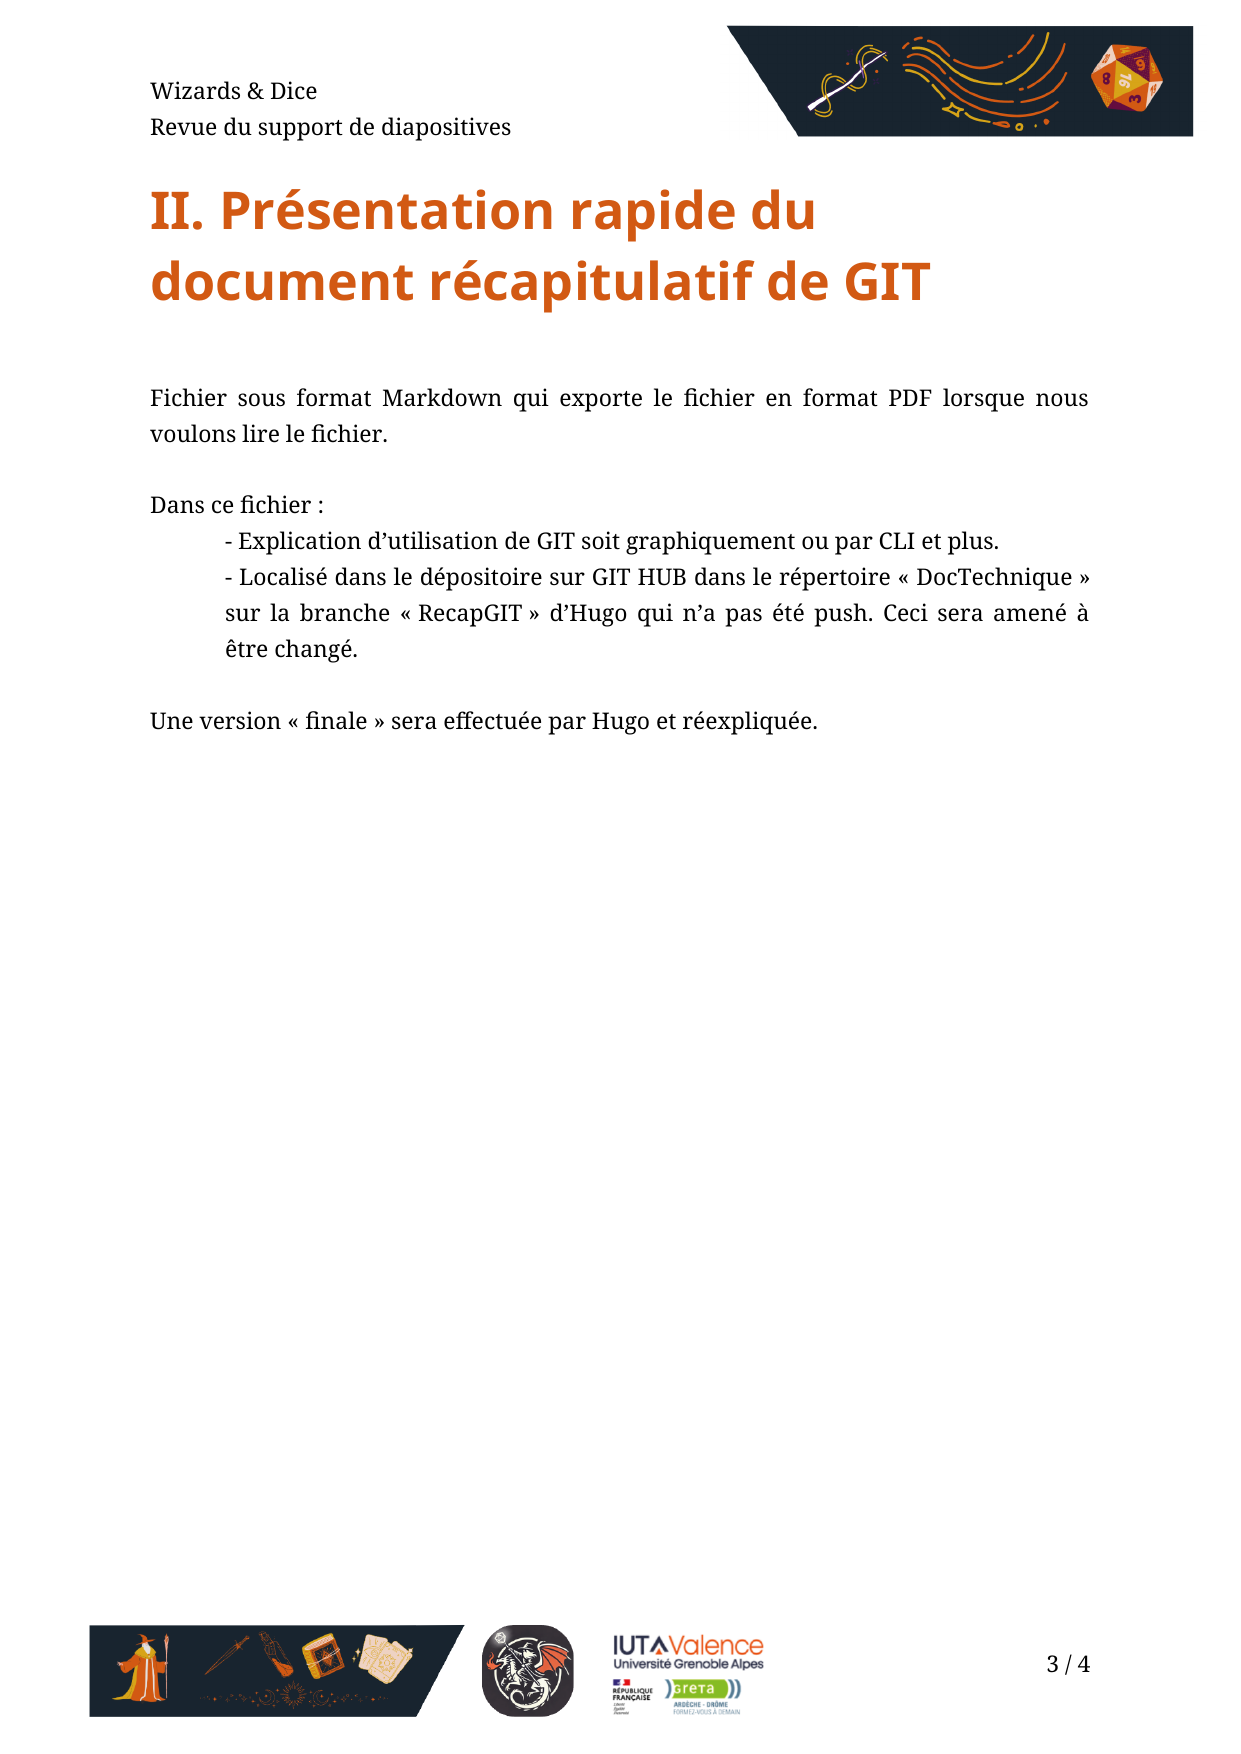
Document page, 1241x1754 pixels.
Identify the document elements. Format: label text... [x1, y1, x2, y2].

text Une version « finale » sera effectuée par Hugo et réexpliquée. [150, 705, 1090, 736]
text Fichier sous format Markdown qui exporte le fichier en format PDF lorsque nous voulons lire le fichier. [150, 382, 1090, 449]
picture [720, 22, 1208, 140]
text - Explication d’utilisation de GIT soit graphiquement ou par CLI et plus. [225, 525, 1090, 557]
text Dans ce fichier : [150, 489, 1090, 521]
picture [81, 1614, 788, 1726]
text - Localisé dans le dépositoire sur GIT HUB dans le répertoire « DocTechnique » sur la branche « RecapGIT » d’Hugo qui n’a pas été push. Ceci sera amené à être changé. [225, 561, 1090, 664]
subtitle II. Présentation rapide du document récapitulatif de GIT [150, 174, 1090, 316]
